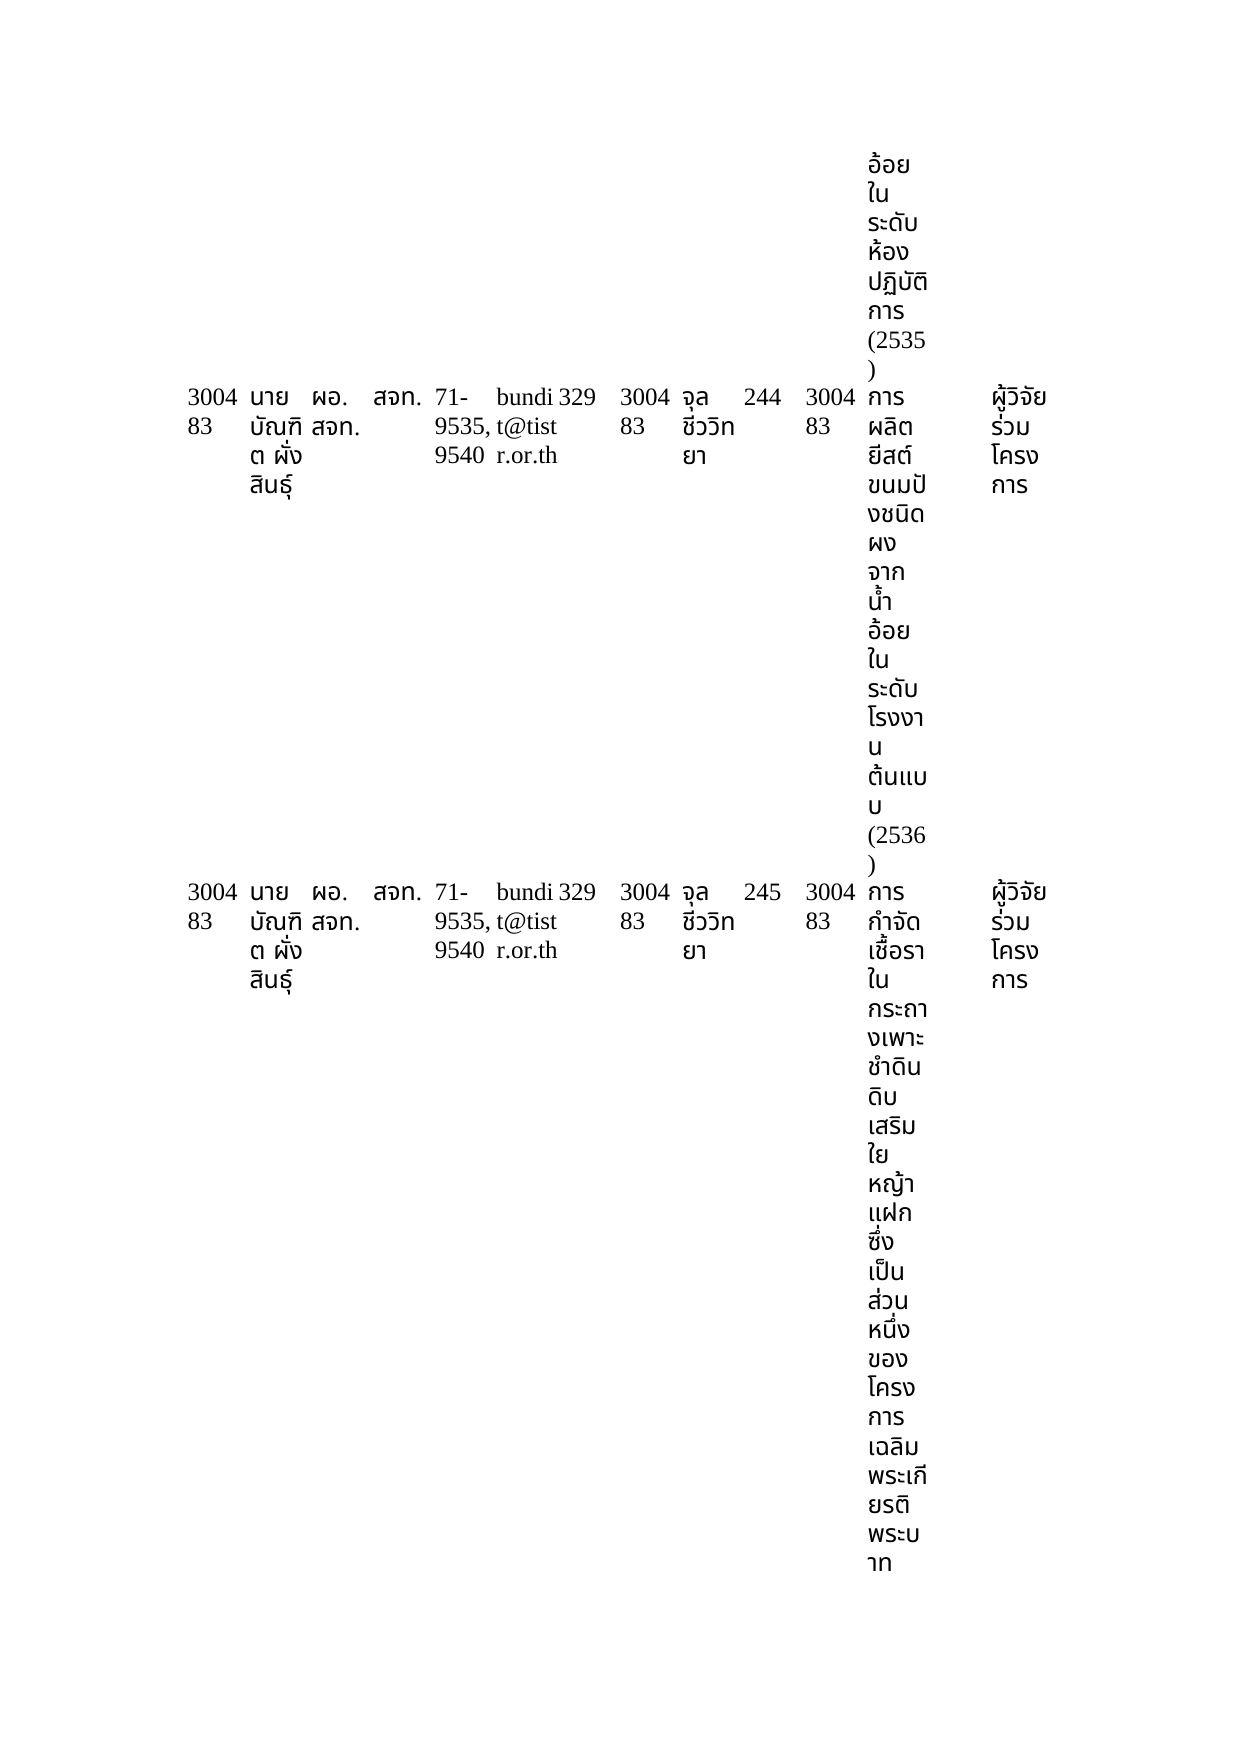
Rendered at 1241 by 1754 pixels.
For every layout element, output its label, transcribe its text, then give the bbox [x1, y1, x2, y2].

table_cell bundit@tistr.or.th [496, 878, 558, 1577]
table_cell อ้อยในระดับห้องปฏิบัติการ (2535) [867, 150, 929, 382]
table_cell [496, 150, 558, 382]
table_cell 244 [744, 383, 805, 877]
table_cell ผู้วิจัยร่วมโครงการ [991, 878, 1053, 1577]
table_cell 245 [744, 878, 805, 1577]
table_cell นายบัณฑิต ผั่งสินธุ์ [249, 878, 311, 1577]
table_cell 71-9535,9540 [435, 878, 496, 1577]
table_cell 300483 [620, 878, 682, 1577]
table_cell [373, 150, 434, 382]
table_cell จุลชีววิทยา [682, 878, 743, 1577]
table_cell [991, 150, 1053, 382]
table_cell นายบัณฑิต ผั่งสินธุ์ [249, 383, 311, 877]
table_cell การกำจัดเชื้อราในกระถางเพาะชำดินดิบเสริมใยหญ้าแฝกซึ่งเป็นส่วนหนึ่งของโครงการเฉลิมพระเกียรติพระบาท [867, 878, 929, 1577]
table_cell [188, 150, 249, 382]
table_cell [249, 150, 311, 382]
table_cell สจท. [373, 383, 434, 877]
table_cell 329 [558, 383, 620, 877]
table_cell ผอ. สจท. [311, 878, 373, 1577]
table_cell 300483 [805, 878, 867, 1577]
table_cell [929, 878, 991, 1577]
table_cell 300483 [620, 383, 682, 877]
table_cell จุลชีววิทยา [682, 383, 743, 877]
table_cell 300483 [805, 383, 867, 877]
table_cell 300483 [188, 383, 249, 877]
table_cell [682, 150, 743, 382]
table_cell [744, 150, 805, 382]
table_cell การผลิตยีสต์ขนมปังชนิดผงจากน้ำอ้อยในระดับโรงงานต้นแบบ (2536) [867, 383, 929, 877]
table_cell [805, 150, 867, 382]
table_cell [620, 150, 682, 382]
table_cell [435, 150, 496, 382]
table_cell [929, 150, 991, 382]
table_cell 71-9535,9540 [435, 383, 496, 877]
table_cell 329 [558, 878, 620, 1577]
table_cell ผอ. สจท. [311, 383, 373, 877]
table_cell ผู้วิจัยร่วมโครงการ [991, 383, 1053, 877]
table_cell สจท. [373, 878, 434, 1577]
table_cell [929, 383, 991, 877]
table_cell [311, 150, 373, 382]
table_cell 300483 [188, 878, 249, 1577]
table_cell bundit@tistr.or.th [496, 383, 558, 877]
table_cell [558, 150, 620, 382]
